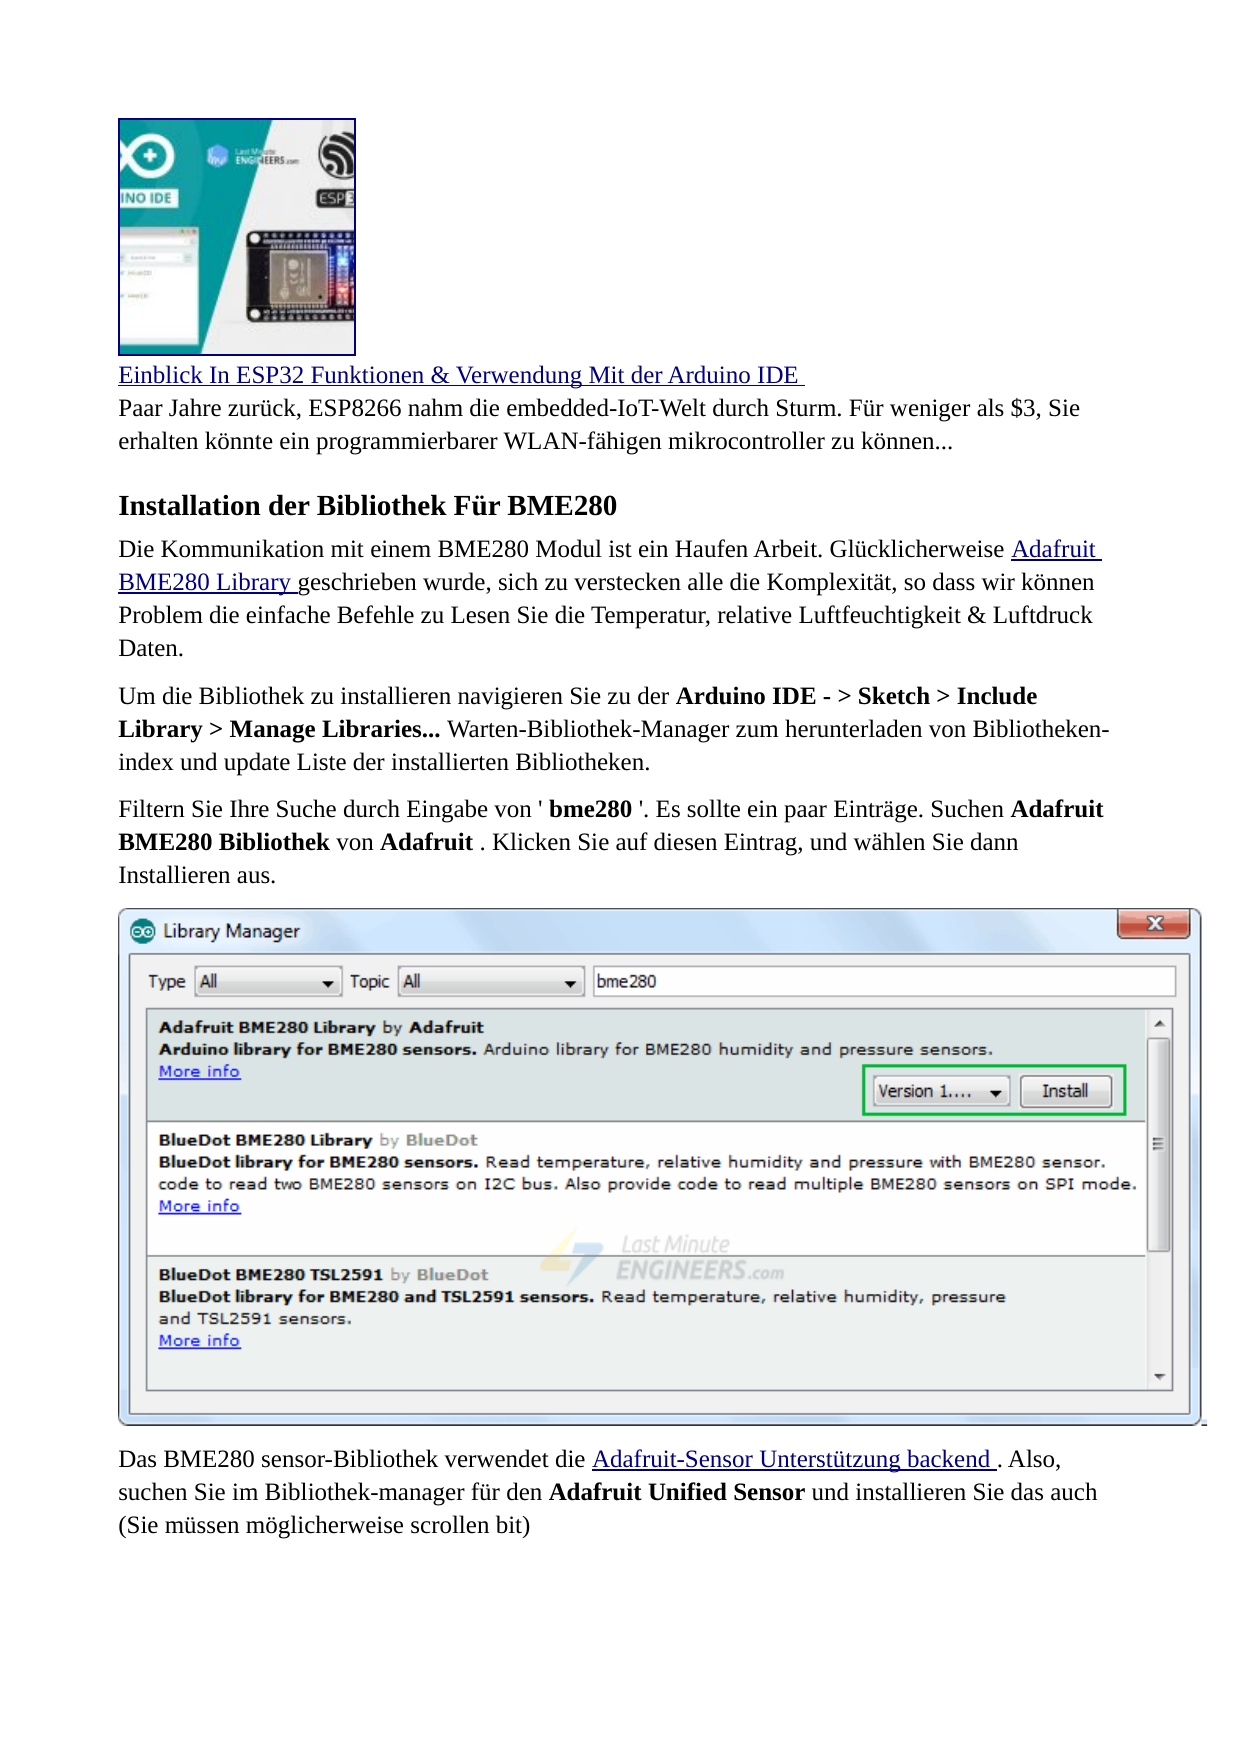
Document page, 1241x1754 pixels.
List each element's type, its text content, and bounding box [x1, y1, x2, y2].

text Filtern Sie Ihre Suche durch Eingabe von ' bme280 '. Es sollte ein paar Einträge. Suchen Adafruit BME280 Bibliothek von Adafruit . Klicken Sie auf diesen Eintrag, und wählen Sie dann Installieren aus. [118, 794, 1122, 889]
text Die Kommunikation mit einem BME280 Modul ist ein Haufen Arbeit. Glücklicherweise Adafruit BME280 Library geschrieben wurde, sich zu verstecken alle die Komplexität, so dass wir können Problem die einfache Befehle zu Lesen Sie die Temperatur, relative Luftfeuchtigkeit & Luftdruck Daten. [118, 534, 1122, 662]
text Um die Bibliothek zu installieren navigieren Sie zu der Arduino IDE - > Sketch > Include Library > Manage Libraries... Warten-Bibliothek-Manager zum herunterladen von Bibliotheken-index und update Liste der installierten Bibliotheken. [118, 681, 1122, 776]
text Das BME280 sensor-Bibliothek verwendet die Adafruit-Sensor Unterstützung backend . Also, suchen Sie im Bibliothek-manager für den Adafruit Unified Sensor und installieren Sie das auch (Sie müssen möglicherweise scrollen bit) [118, 1444, 1122, 1539]
text Paar Jahre zurück, ESP8266 nahm die embedded-IoT-Welt durch Sturm. Für weniger als $3, Sie erhalten könnte ein programmierbarer WLAN-fähigen mikrocontroller zu können... [118, 393, 1122, 455]
subtitle Installation der Bibliothek Für BME280 [118, 488, 1122, 522]
text Einblick In ESP32 Funktionen & Verwendung Mit der Arduino IDE [118, 360, 1122, 389]
picture [118, 908, 1208, 1426]
picture [120, 120, 354, 354]
